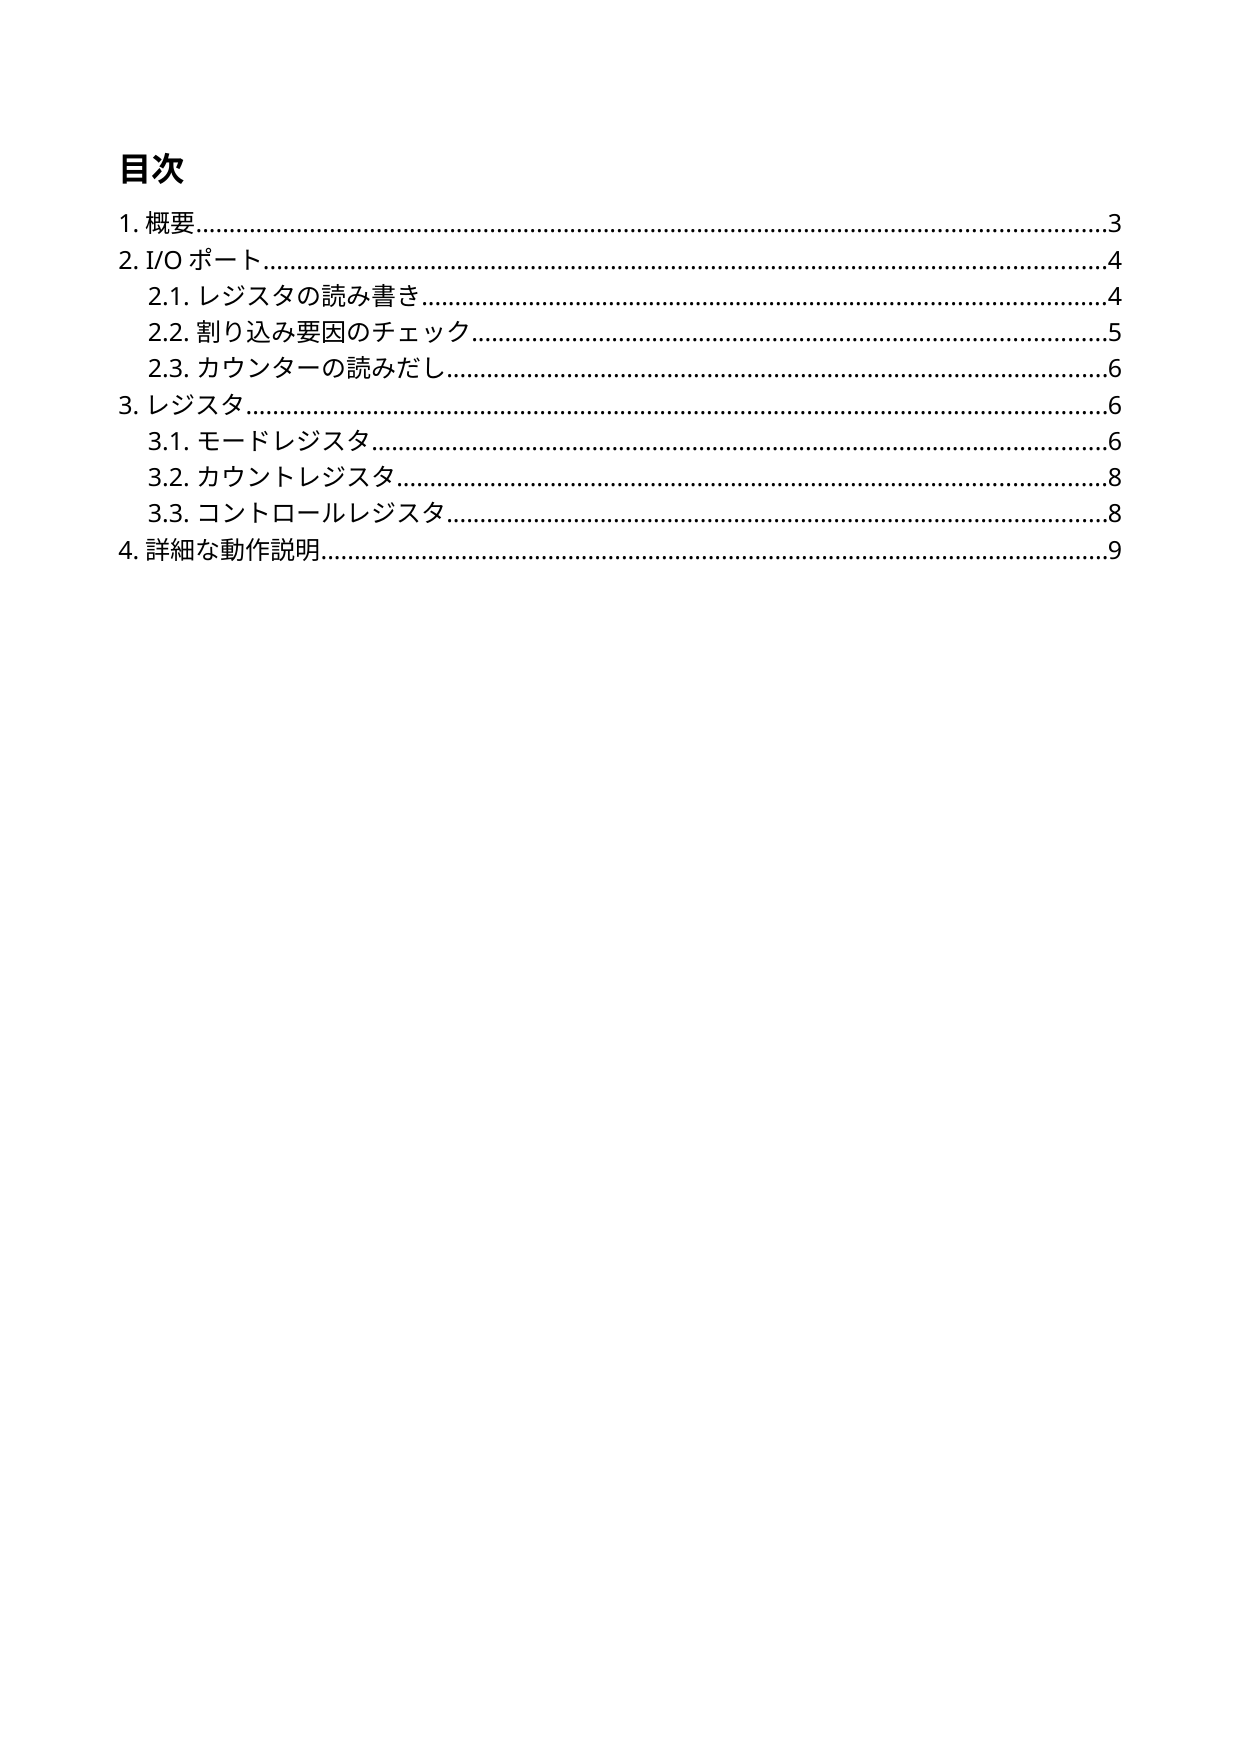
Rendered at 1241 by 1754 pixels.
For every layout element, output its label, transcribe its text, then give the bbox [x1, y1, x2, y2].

text 1. 概要 3 [118, 204, 1122, 240]
text 3.1. モードレジスタ 6 [148, 421, 1122, 458]
text 3.3. コントロールレジスタ 8 [148, 494, 1122, 530]
text 2.1. レジスタの読み書き 4 [148, 276, 1122, 313]
text 2.2. 割り込み要因のチェック 5 [148, 313, 1122, 349]
text 3.2. カウントレジスタ 8 [148, 458, 1122, 494]
text 4. 詳細な動作説明 9 [118, 530, 1122, 566]
text 2.3. カウンターの読みだし 6 [148, 349, 1122, 385]
text 2. I/Oポート 4 [118, 240, 1122, 276]
subtitle 目次 [118, 143, 1122, 191]
text 3. レジスタ 6 [118, 385, 1122, 421]
